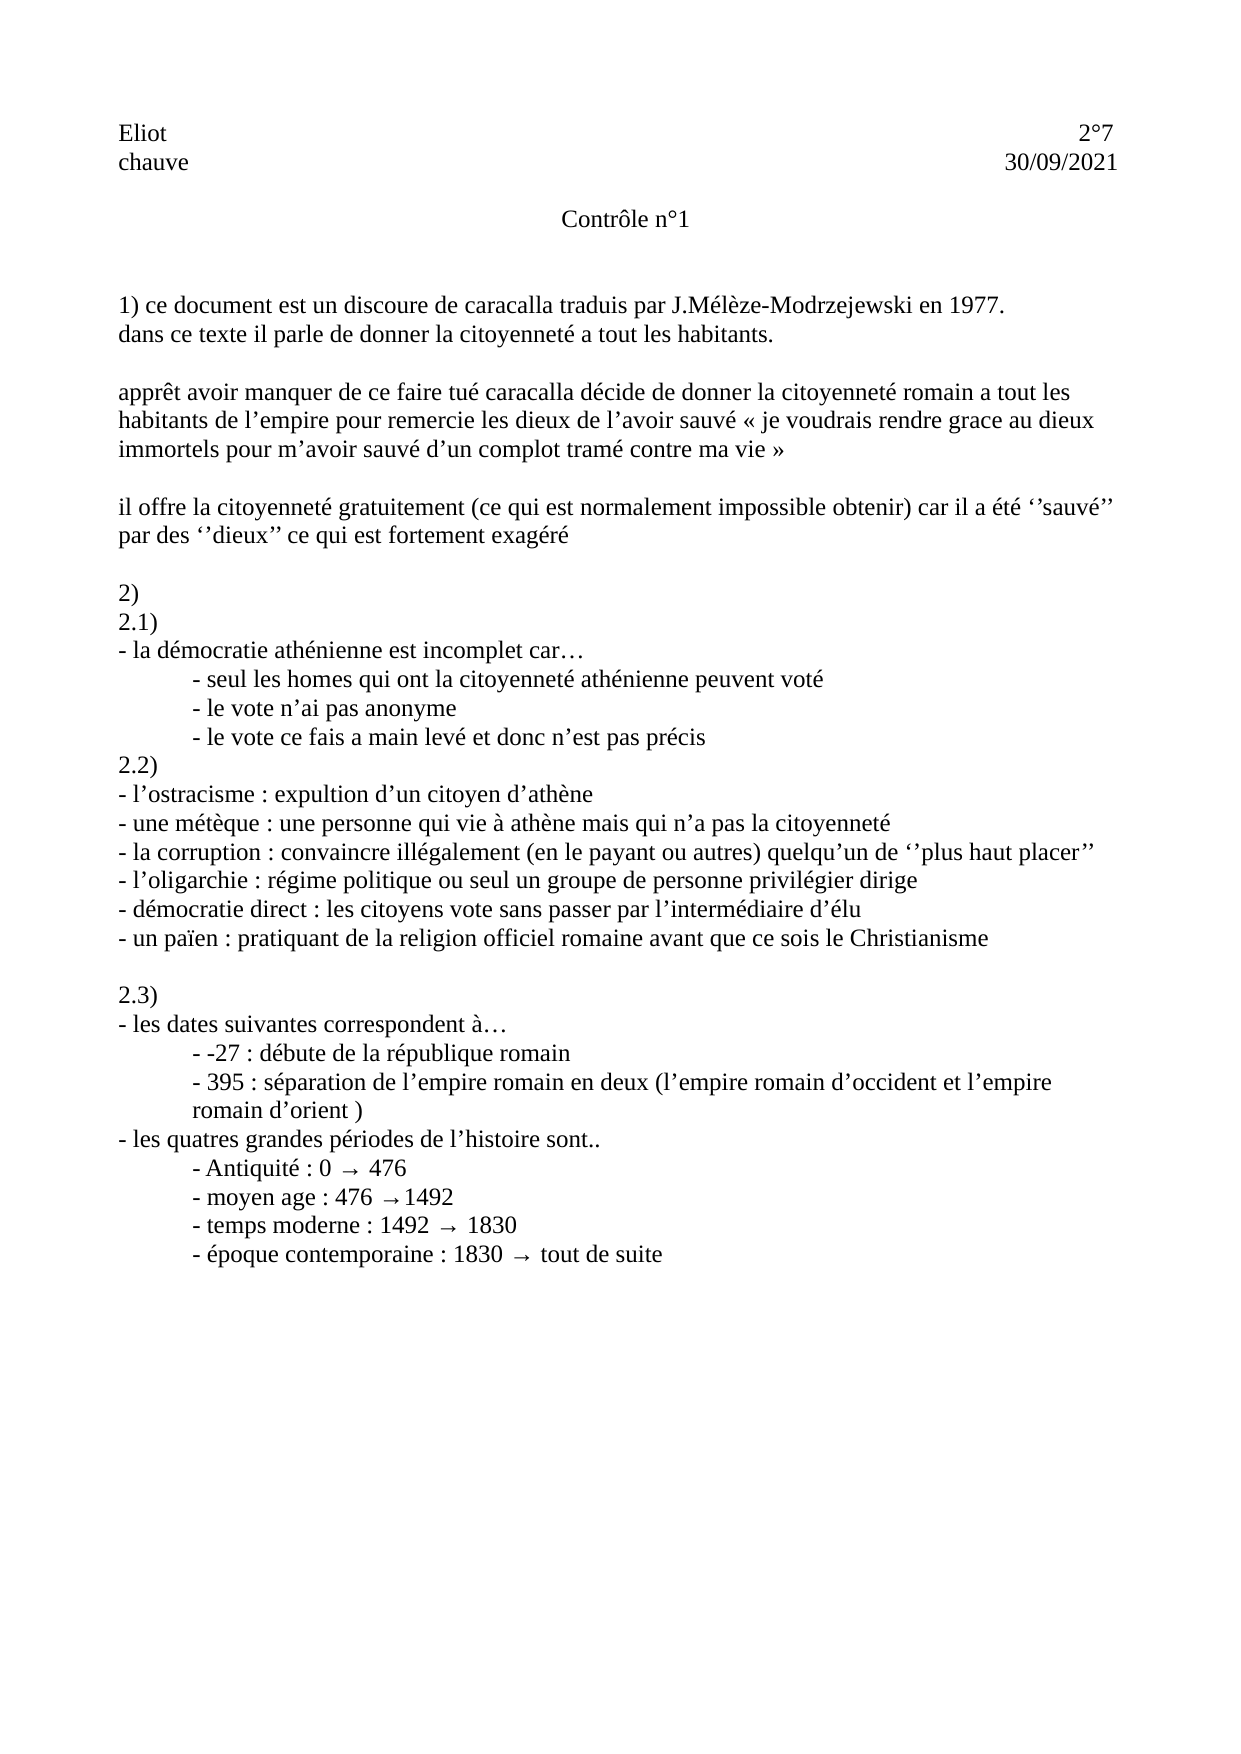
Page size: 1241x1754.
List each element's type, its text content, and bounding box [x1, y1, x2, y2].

text apprêt avoir manquer de ce faire tué caracalla décide de donner la citoyenneté romain a tout les habitants de l’empire pour remercie les dieux de l’avoir sauvé « je voudrais rendre grace au dieux immortels pour m’avoir sauvé d’un complot tramé contre ma vie » [118, 377, 1122, 463]
text 2) [118, 578, 1122, 607]
text 1) ce document est un discoure de caracalla traduis par J.Mélèze-Modrzejewski en 1977. [118, 291, 1122, 319]
text - Antiquité : 0 → 476 [118, 1153, 1122, 1182]
text - la démocratie athénienne est incomplet car… [118, 636, 1122, 664]
text - -27 : débute de la république romain [118, 1038, 1122, 1067]
text - le vote n’ai pas anonyme [118, 693, 1122, 722]
text - temps moderne : 1492 → 1830 [118, 1211, 1122, 1239]
text 2.1) [118, 607, 1122, 636]
text il offre la citoyenneté gratuitement (ce qui est normalement impossible obtenir) car il a été ‘’sauvé’’ par des ‘’dieux’’ ce qui est fortement exagéré [118, 492, 1122, 549]
text chauve 30/09/2021 [118, 147, 1122, 176]
text - une métèque : une personne qui vie à athène mais qui n’a pas la citoyenneté [118, 808, 1122, 837]
text Contrôle n°1 [118, 204, 1122, 233]
text - seul les homes qui ont la citoyenneté athénienne peuvent voté [118, 664, 1122, 693]
text - la corruption : convaincre illégalement (en le payant ou autres) quelqu’un de ‘’plus haut placer’’ [118, 837, 1122, 866]
text - 395 : séparation de l’empire romain en deux (l’empire romain d’occident et l’empire romain d’orient ) [118, 1067, 1122, 1124]
text dans ce texte il parle de donner la citoyenneté a tout les habitants. [118, 319, 1122, 348]
text 2.2) [118, 751, 1122, 779]
text - l’oligarchie : régime politique ou seul un groupe de personne privilégier dirige [118, 866, 1122, 894]
text - les dates suivantes correspondent à… [118, 1009, 1122, 1038]
text - l’ostracisme : expultion d’un citoyen d’athène [118, 779, 1122, 808]
text Eliot 2°7 [118, 118, 1122, 147]
text - époque contemporaine : 1830 → tout de suite [118, 1239, 1122, 1268]
text 2.3) [118, 981, 1122, 1009]
text - moyen age : 476 →1492 [118, 1182, 1122, 1211]
text - le vote ce fais a main levé et donc n’est pas précis [118, 722, 1122, 751]
text - un païen : pratiquant de la religion officiel romaine avant que ce sois le Christianisme [118, 923, 1122, 952]
text - démocratie direct : les citoyens vote sans passer par l’intermédiaire d’élu [118, 894, 1122, 923]
text - les quatres grandes périodes de l’histoire sont.. [118, 1124, 1122, 1153]
